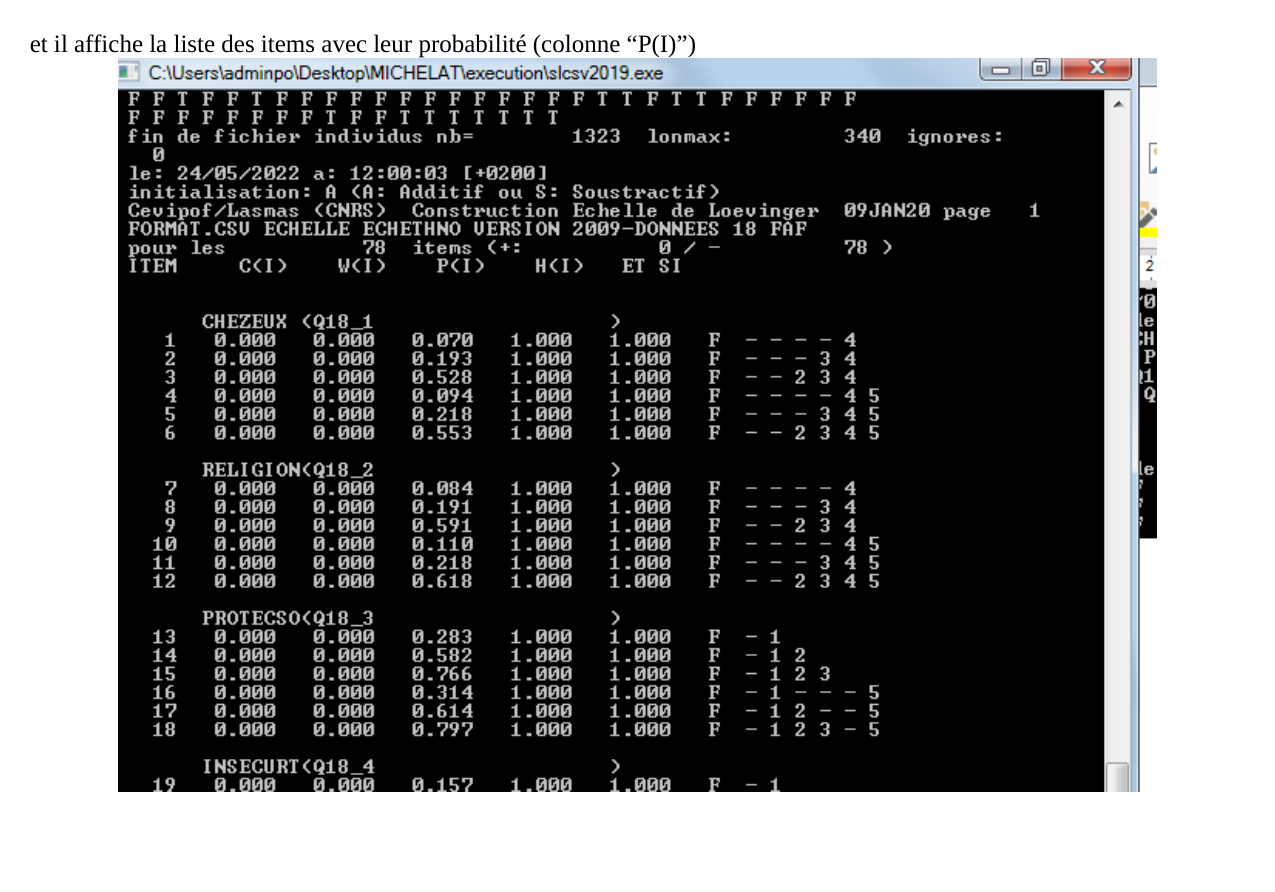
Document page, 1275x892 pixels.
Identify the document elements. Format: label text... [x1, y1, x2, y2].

picture [118, 58, 1157, 792]
text et il affiche la liste des items avec leur probabilité (colonne “P(I)”) [29, 29, 1246, 58]
